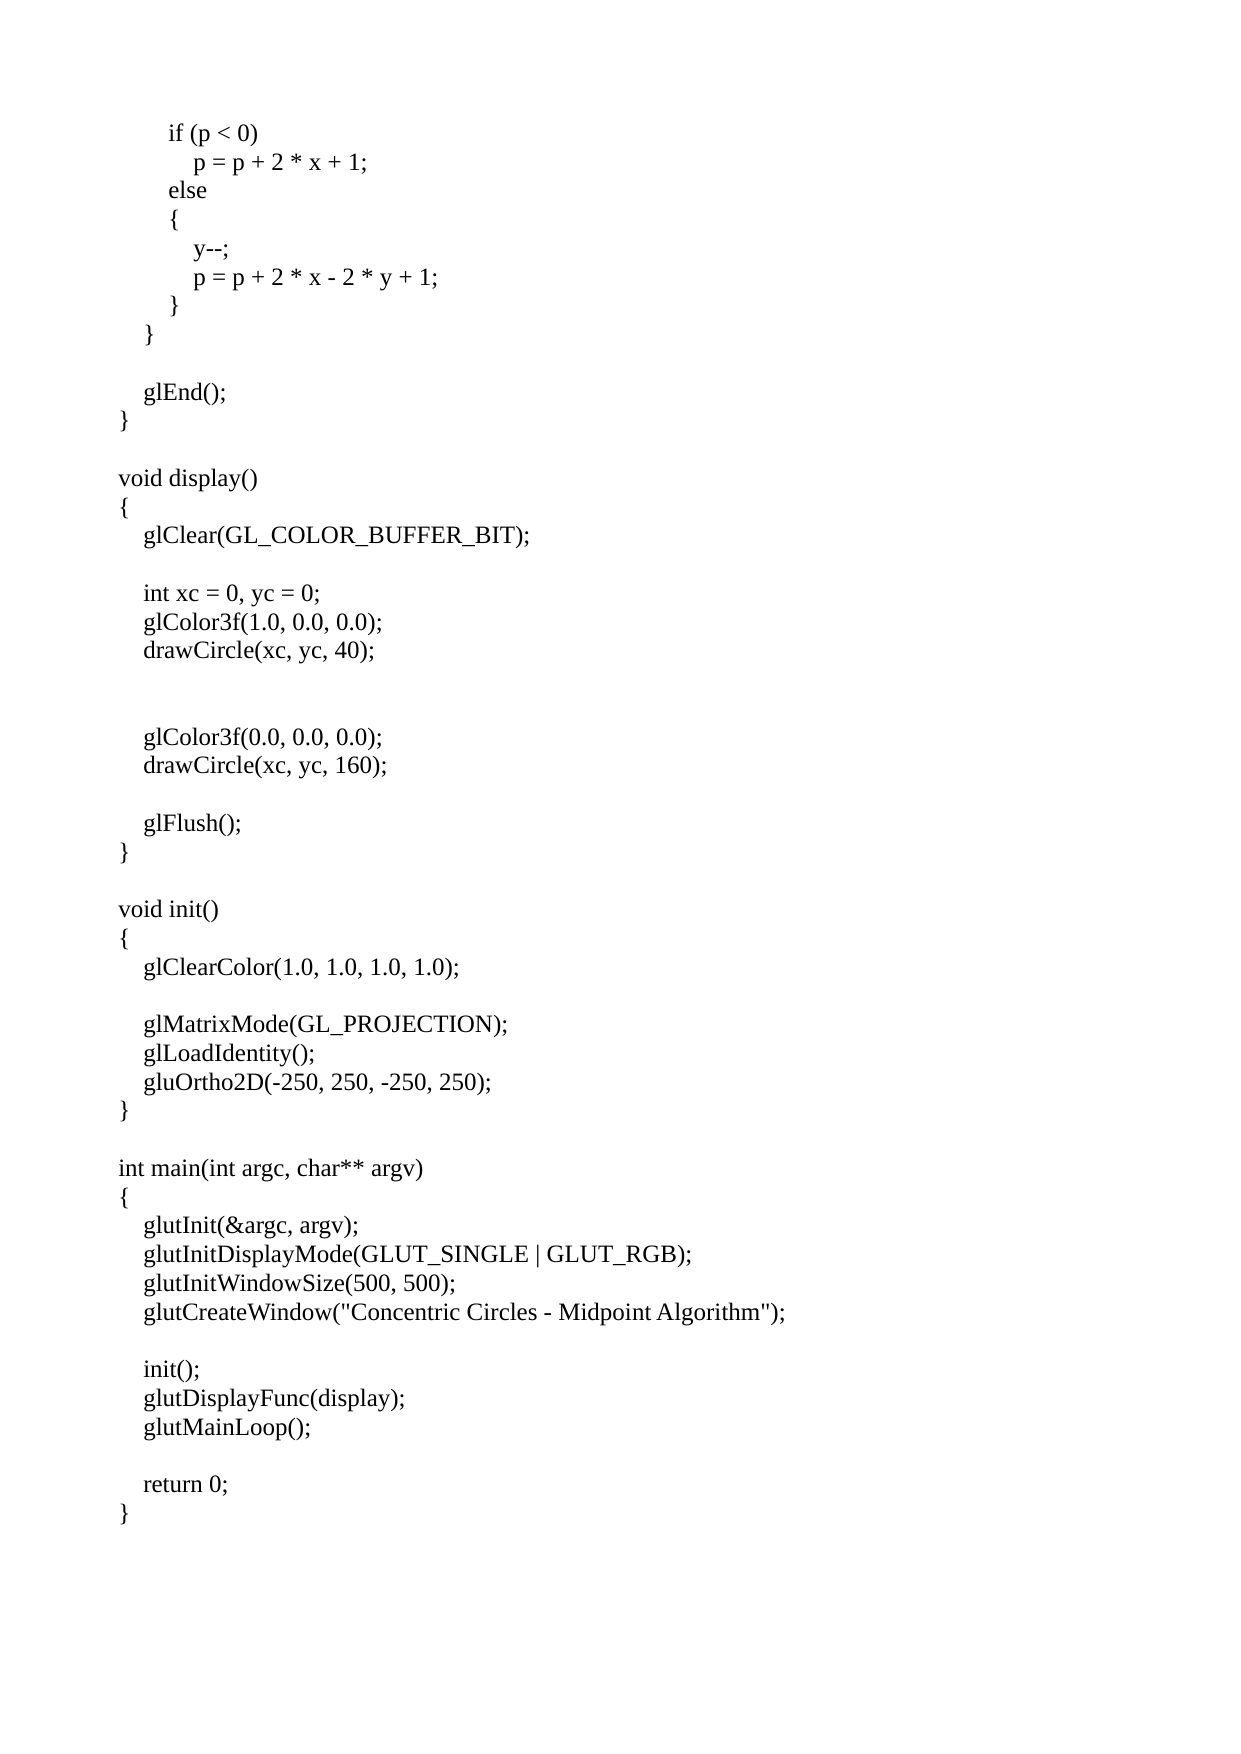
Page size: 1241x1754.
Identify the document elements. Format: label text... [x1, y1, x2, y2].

text glutInitDisplayMode(GLUT_SINGLE | GLUT_RGB); [118, 1239, 1122, 1268]
text { [118, 204, 1122, 233]
text } [118, 1096, 1122, 1124]
text { [118, 492, 1122, 521]
text glColor3f(0.0, 0.0, 0.0); [118, 722, 1122, 751]
text glClearColor(1.0, 1.0, 1.0, 1.0); [118, 952, 1122, 981]
text int main(int argc, char** argv) [118, 1153, 1122, 1182]
text gluOrtho2D(-250, 250, -250, 250); [118, 1067, 1122, 1096]
text } [118, 319, 1122, 348]
text glutInit(&argc, argv); [118, 1211, 1122, 1239]
text glClear(GL_COLOR_BUFFER_BIT); [118, 521, 1122, 549]
text y--; [118, 233, 1122, 262]
text { [118, 923, 1122, 952]
text glLoadIdentity(); [118, 1038, 1122, 1067]
text glutInitWindowSize(500, 500); [118, 1268, 1122, 1297]
text void init() [118, 894, 1122, 923]
text int xc = 0, yc = 0; [118, 578, 1122, 607]
text glColor3f(1.0, 0.0, 0.0); [118, 607, 1122, 636]
text } [118, 1498, 1122, 1527]
text glFlush(); [118, 808, 1122, 837]
text drawCircle(xc, yc, 160); [118, 751, 1122, 779]
text p = p + 2 * x + 1; [118, 147, 1122, 176]
text glMatrixMode(GL_PROJECTION); [118, 1009, 1122, 1038]
text } [118, 406, 1122, 434]
text void display() [118, 463, 1122, 492]
text { [118, 1182, 1122, 1211]
text p = p + 2 * x - 2 * y + 1; [118, 262, 1122, 291]
text glutCreateWindow("Concentric Circles - Midpoint Algorithm"); [118, 1297, 1122, 1326]
text return 0; [118, 1469, 1122, 1498]
text glEnd(); [118, 377, 1122, 406]
text } [118, 837, 1122, 866]
text } [118, 291, 1122, 319]
text init(); [118, 1354, 1122, 1383]
text glutMainLoop(); [118, 1412, 1122, 1441]
text drawCircle(xc, yc, 40); [118, 636, 1122, 664]
text if (p < 0) [118, 118, 1122, 147]
text glutDisplayFunc(display); [118, 1383, 1122, 1412]
text else [118, 176, 1122, 204]
